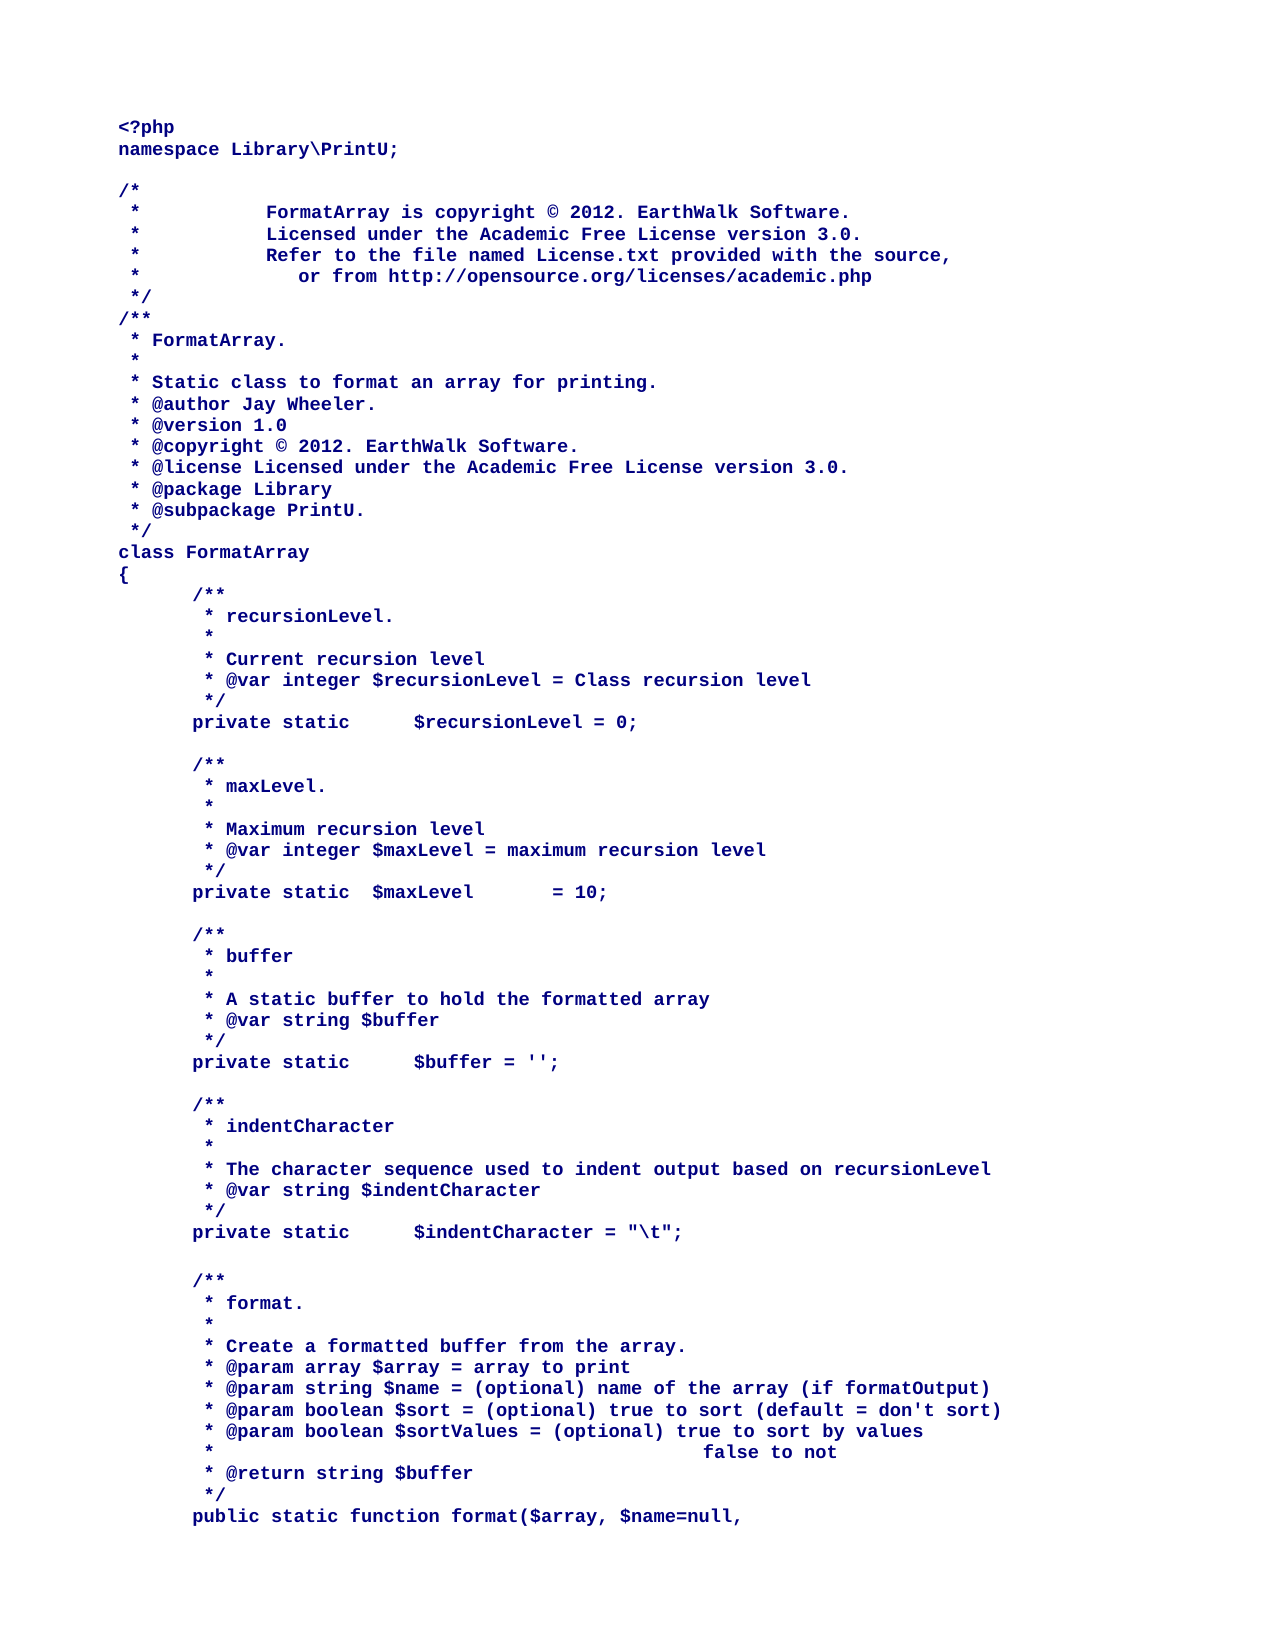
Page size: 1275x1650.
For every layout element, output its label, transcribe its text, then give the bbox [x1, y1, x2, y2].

text * @var integer $maxLevel = maximum recursion level [118, 841, 1157, 862]
text * [118, 352, 1157, 373]
text */ [118, 692, 1157, 713]
text * recursionLevel. [118, 607, 1157, 628]
text * buffer [118, 947, 1157, 968]
text * @author Jay Wheeler. [118, 394, 1157, 416]
text /** [118, 756, 1157, 777]
text * @param boolean $sortValues = (optional) true to sort by values [118, 1422, 1157, 1443]
text private static $indentCharacter = "\t"; [118, 1223, 1157, 1244]
text * Licensed under the Academic Free License version 3.0. [118, 224, 1157, 246]
text * @var string $indentCharacter [118, 1181, 1157, 1202]
text * A static buffer to hold the formatted array [118, 989, 1157, 1011]
text * @param boolean $sort = (optional) true to sort (default = don't sort) [118, 1400, 1157, 1422]
text * @package Library [118, 479, 1157, 501]
text * @param array $array = array to print [118, 1358, 1157, 1379]
text */ [118, 1032, 1157, 1053]
text /** [118, 1096, 1157, 1117]
text * @param string $name = (optional) name of the array (if formatOutput) [118, 1379, 1157, 1400]
text * [118, 798, 1157, 819]
text * format. [118, 1294, 1157, 1315]
text */ [118, 862, 1157, 883]
text /** [118, 1266, 1157, 1294]
text /* [118, 182, 1157, 203]
text public static function format($array, $name=null, [118, 1507, 1157, 1528]
text * @var string $buffer [118, 1011, 1157, 1032]
text * indentCharacter [118, 1117, 1157, 1138]
text */ [118, 1485, 1157, 1507]
text * @var integer $recursionLevel = Class recursion level [118, 671, 1157, 692]
text * @return string $buffer [118, 1464, 1157, 1485]
text * Refer to the file named License.txt provided with the source, [118, 246, 1157, 267]
text /** [118, 586, 1157, 607]
text * FormatArray. [118, 331, 1157, 352]
text * @version 1.0 [118, 416, 1157, 437]
text * @subpackage PrintU. [118, 501, 1157, 522]
text * Create a formatted buffer from the array. [118, 1337, 1157, 1358]
text * maxLevel. [118, 777, 1157, 798]
text */ [118, 522, 1157, 543]
text class FormatArray [118, 543, 1157, 564]
text */ [118, 288, 1157, 309]
text private static $buffer = ''; [118, 1053, 1157, 1074]
text * Current recursion level [118, 649, 1157, 671]
text { [118, 564, 1157, 586]
text * @copyright © 2012. EarthWalk Software. [118, 437, 1157, 458]
text <?php [118, 118, 1157, 139]
text * or from http://opensource.org/licenses/academic.php [118, 267, 1157, 288]
text * [118, 968, 1157, 989]
text private static $recursionLevel = 0; [118, 713, 1157, 734]
text * Static class to format an array for printing. [118, 373, 1157, 394]
text * [118, 1315, 1157, 1337]
text /** [118, 309, 1157, 331]
text /** [118, 926, 1157, 947]
text */ [118, 1202, 1157, 1223]
text * [118, 628, 1157, 649]
text * [118, 1138, 1157, 1159]
text * FormatArray is copyright © 2012. EarthWalk Software. [118, 203, 1157, 224]
text namespace Library\PrintU; [118, 139, 1157, 161]
text * Maximum recursion level [118, 819, 1157, 841]
text private static $maxLevel = 10; [118, 883, 1157, 904]
text * The character sequence used to indent output based on recursionLevel [118, 1159, 1157, 1181]
text * false to not [118, 1443, 1157, 1464]
text * @license Licensed under the Academic Free License version 3.0. [118, 458, 1157, 479]
